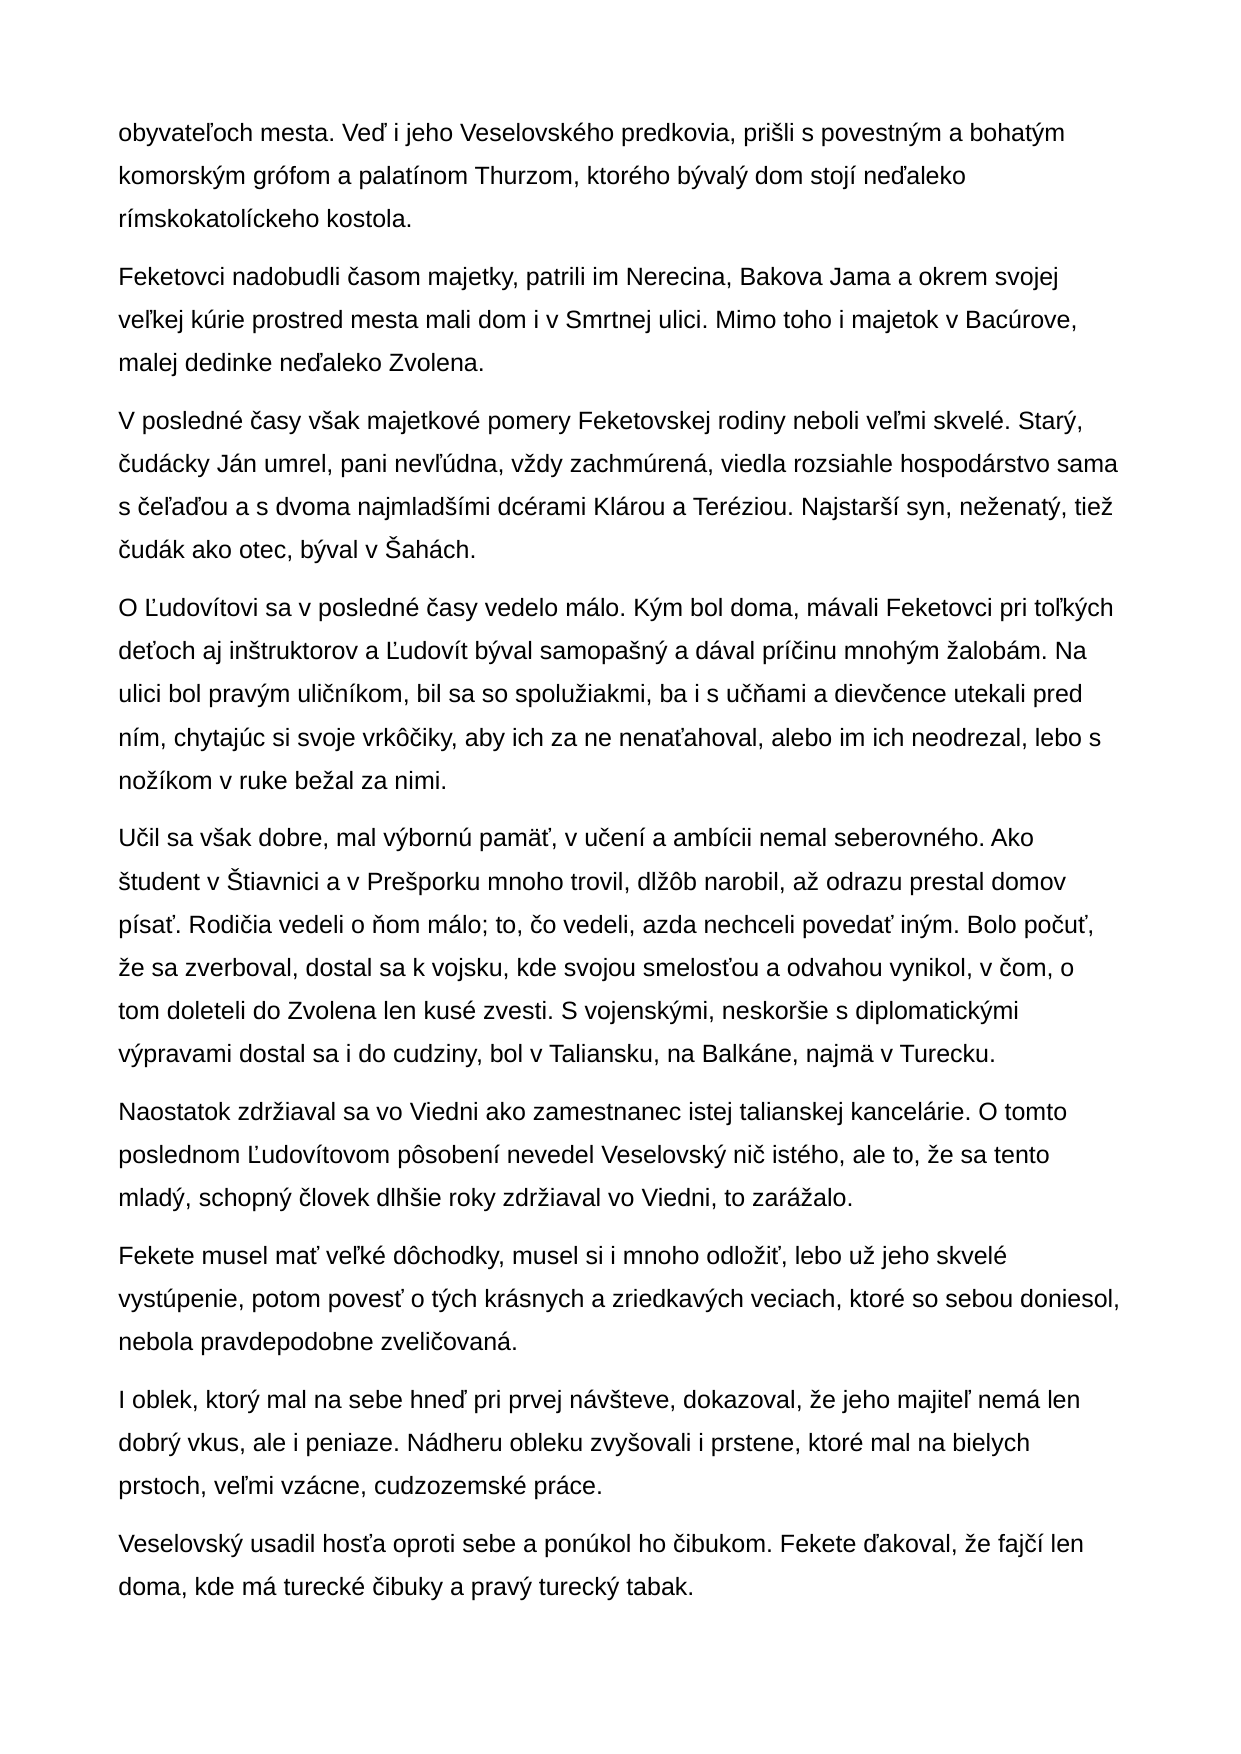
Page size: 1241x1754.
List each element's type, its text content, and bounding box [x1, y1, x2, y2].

text V posledné časy však majetkové pomery Feketovskej rodiny neboli veľmi skvelé. Starý, čudácky Ján umrel, pani nevľúdna, vždy zachmúrená, viedla rozsiahle hospodárstvo sama s čeľaďou a s dvoma najmladšími dcérami Klárou a Teréziou. Najstarší syn, neženatý, tiež čudák ako otec, býval v Šahách. [118, 406, 1122, 564]
text obyvateľoch mesta. Veď i jeho Veselovského predkovia, prišli s povestným a bohatým komorským grófom a palatínom Thurzom, ktorého bývalý dom stojí neďaleko rímskokatolíckeho kostola. [118, 118, 1122, 233]
text Veselovský usadil hosťa oproti sebe a ponúkol ho čibukom. Fekete ďakoval, že fajčí len doma, kde má turecké čibuky a pravý turecký tabak. [118, 1528, 1122, 1600]
text Feketovci nadobudli časom majetky, patrili im Nerecina, Bakova Jama a okrem svojej veľkej kúrie prostred mesta mali dom i v Smrtnej ulici. Mimo toho i majetok v Bacúrove, malej dedinke neďaleko Zvolena. [118, 262, 1122, 377]
text Naostatok zdržiaval sa vo Viedni ako zamestnanec istej talianskej kancelárie. O tomto poslednom Ľudovítovom pôsobení nevedel Veselovský nič istého, ale to, že sa tento mladý, schopný človek dlhšie roky zdržiaval vo Viedni, to zarážalo. [118, 1097, 1122, 1212]
text Učil sa však dobre, mal výbornú pamäť, v učení a ambícii nemal seberovného. Ako študent v Štiavnici a v Prešporku mnoho trovil, dlžôb narobil, až odrazu prestal domov písať. Rodičia vedeli o ňom málo; to, čo vedeli, azda nechceli povedať iným. Bolo počuť, že sa zverboval, dostal sa k vojsku, kde svojou smelosťou a odvahou vynikol, v čom, o tom doleteli do Zvolena len kusé zvesti. S vojenskými, neskoršie s diplomatickými výpravami dostal sa i do cudziny, bol v Taliansku, na Balkáne, najmä v Turecku. [118, 823, 1122, 1068]
text Fekete musel mať veľké dôchodky, musel si i mnoho odložiť, lebo už jeho skvelé vystúpenie, potom povesť o tých krásnych a zriedkavých veciach, ktoré so sebou doniesol, nebola pravdepodobne zveličovaná. [118, 1241, 1122, 1356]
text O Ľudovítovi sa v posledné časy vedelo málo. Kým bol doma, mávali Feketovci pri toľkých deťoch aj inštruktorov a Ľudovít býval samopašný a dával príčinu mnohým žalobám. Na ulici bol pravým uličníkom, bil sa so spolužiakmi, ba i s učňami a dievčence utekali pred ním, chytajúc si svoje vrkôčiky, aby ich za ne nenaťahoval, alebo im ich neodrezal, lebo s nožíkom v ruke bežal za nimi. [118, 593, 1122, 794]
text I oblek, ktorý mal na sebe hneď pri prvej návšteve, dokazoval, že jeho majiteľ nemá len dobrý vkus, ale i peniaze. Nádheru obleku zvyšovali i prstene, ktoré mal na bielych prstoch, veľmi vzácne, cudzozemské práce. [118, 1384, 1122, 1499]
